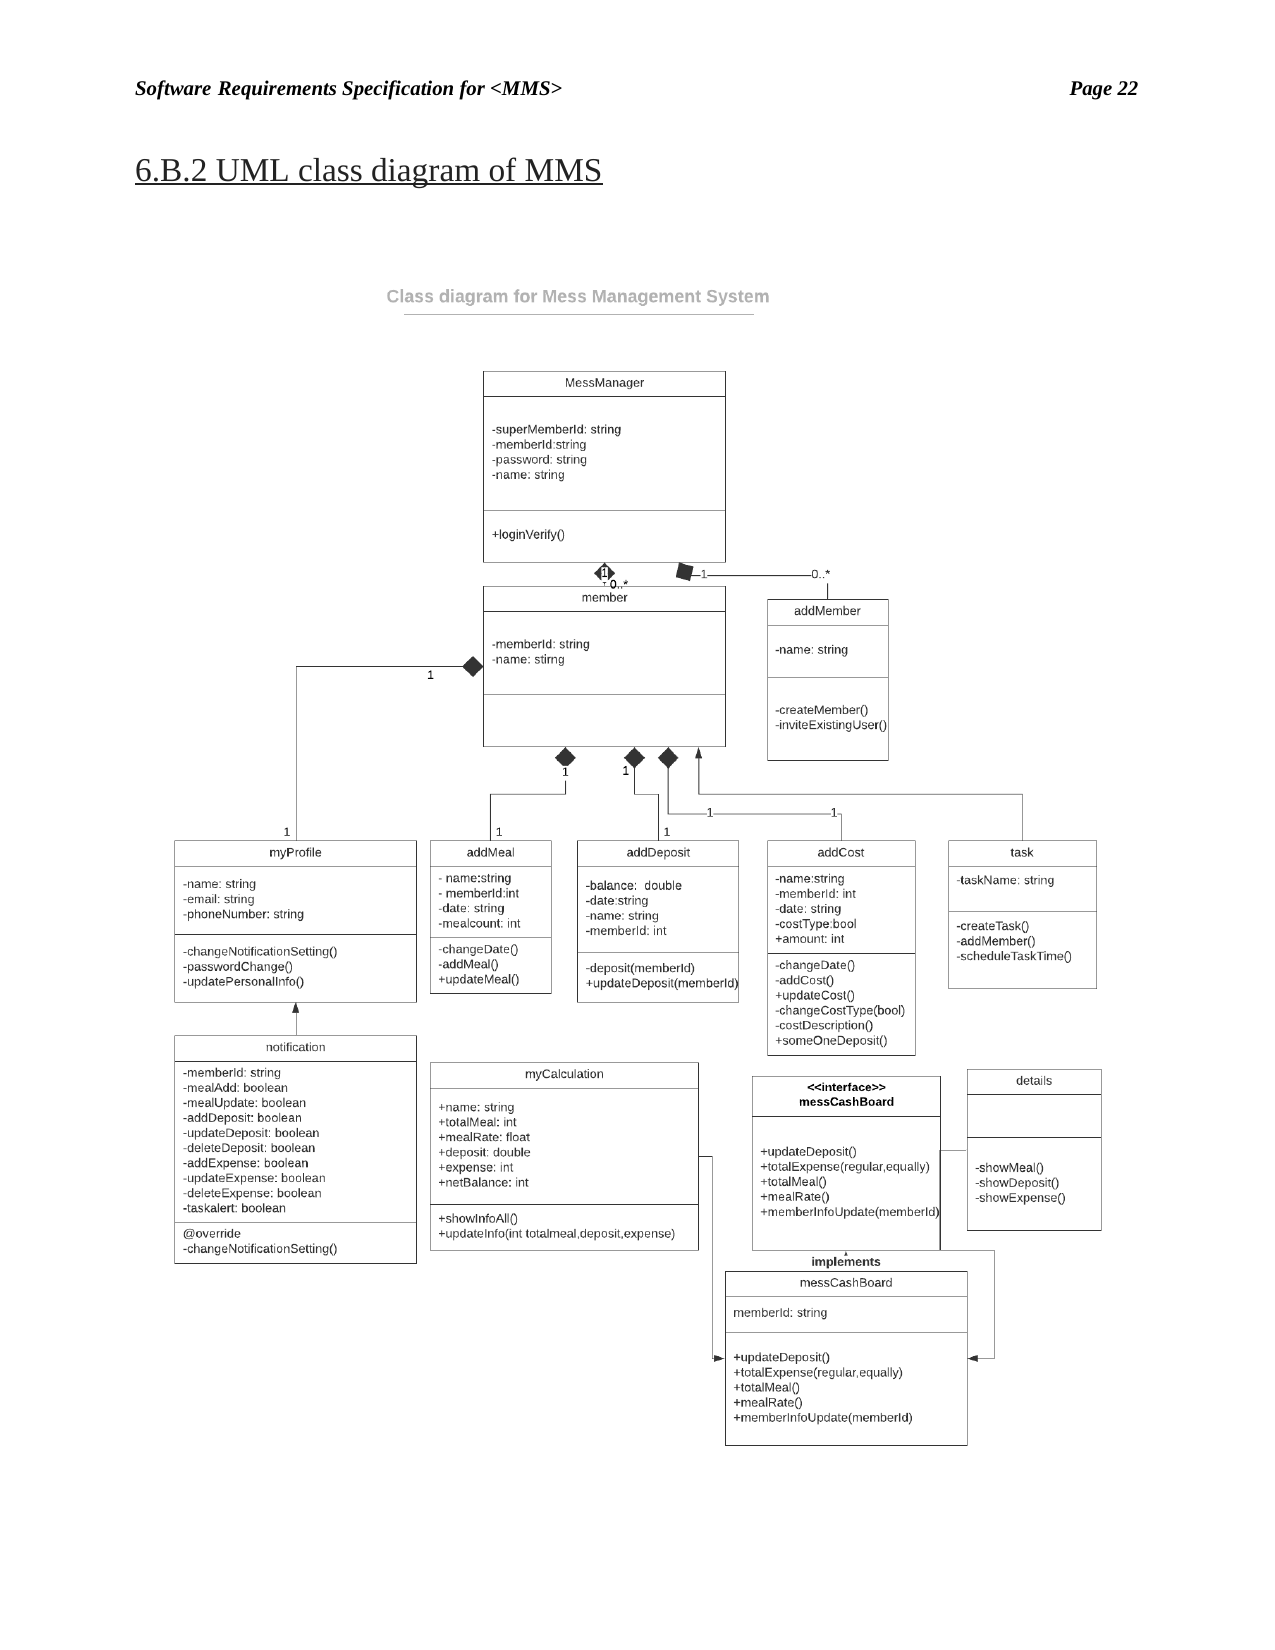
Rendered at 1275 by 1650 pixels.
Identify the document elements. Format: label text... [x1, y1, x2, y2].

text 6.B.2 UML class diagram of MMS [135, 150, 1140, 188]
picture [148, 250, 1128, 1473]
